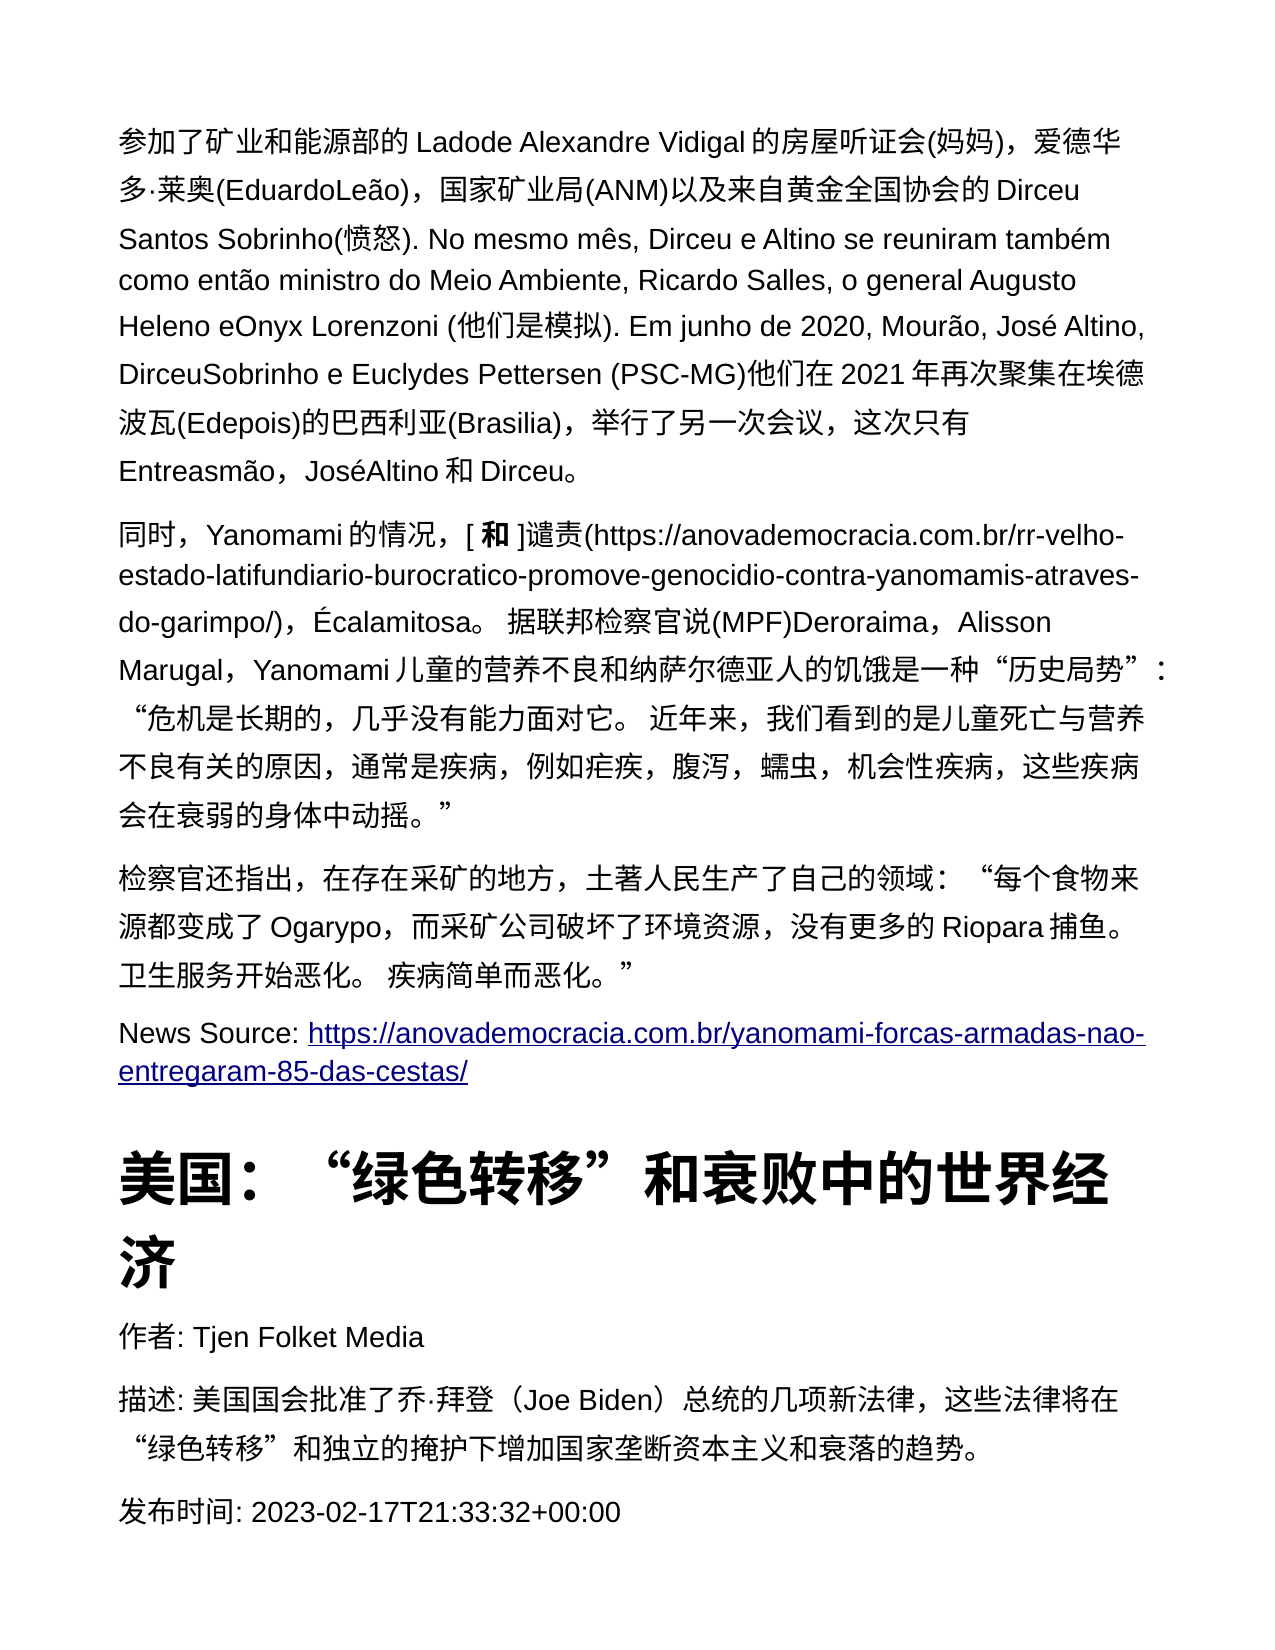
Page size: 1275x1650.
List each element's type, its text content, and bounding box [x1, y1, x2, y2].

text 作者: Tjen Folket Media [118, 1314, 1157, 1356]
text 检察官还指出，在存在采矿的地方，土著人民生产了自己的领域：“每个食物来源都变成了Ogarypo，而采矿公司破坏了环境资源，没有更多的Riopara捕鱼。 卫生服务开始恶化。 疾病简单而恶化。” [118, 855, 1157, 995]
text 参加了矿业和能源部的Ladode Alexandre Vidigal的房屋听证会(妈妈)，爱德华多·莱奥(EduardoLeão)，国家矿业局(ANM)以及来自黄金全国协会的Dirceu Santos Sobrinho(愤怒). No mesmo mês, Dirceu e Altino se reuniram também como então ministro do Meio Ambiente, Ricardo Salles, o general Augusto Heleno eOnyx Lorenzoni (他们是模拟). Em junho de 2020, Mourão, José Altino, DirceuSobrinho e Euclydes Pettersen (PSC-MG)他们在2021年再次聚集在埃德波瓦(Edepois)的巴西利亚(Brasilia)，举行了另一次会议，这次只有Entreasmão，JoséAltino和Dirceu。 [118, 118, 1157, 490]
text 同时，Yanomami的情况，[ 和 ]谴责(https://anovademocracia.com.br/rr-velho-estado-latifundiario-burocratico-promove-genocidio-contra-yanomamis-atraves-do-garimpo/)，Écalamitosa。 据联邦检察官说(MPF)Deroraima，Alisson Marugal，Yanomami儿童的营养不良和纳萨尔德亚人的饥饿是一种“历史局势”：“危机是长期的，几乎没有能力面对它。 近年来，我们看到的是儿童死亡与营养不良有关的原因，通常是疾病，例如疟疾，腹泻，蠕虫，机会性疾病，这些疾病会在衰弱的身体中动摇。” [118, 511, 1157, 834]
subtitle 美国：“绿色转移”和衰败中的世界经济 [118, 1132, 1157, 1301]
text 描述: 美国国会批准了乔·拜登（Joe Biden）总统的几项新法律，这些法律将在“绿色转移”和独立的掩护下增加国家垄断资本主义和衰落的趋势。 [118, 1377, 1157, 1468]
text News Source: https://anovademocracia.com.br/yanomami-forcas-armadas-nao-entregaram-85-das-cestas/ [118, 1016, 1157, 1088]
text 发布时间: 2023-02-17T21:33:32+00:00 [118, 1488, 1157, 1531]
